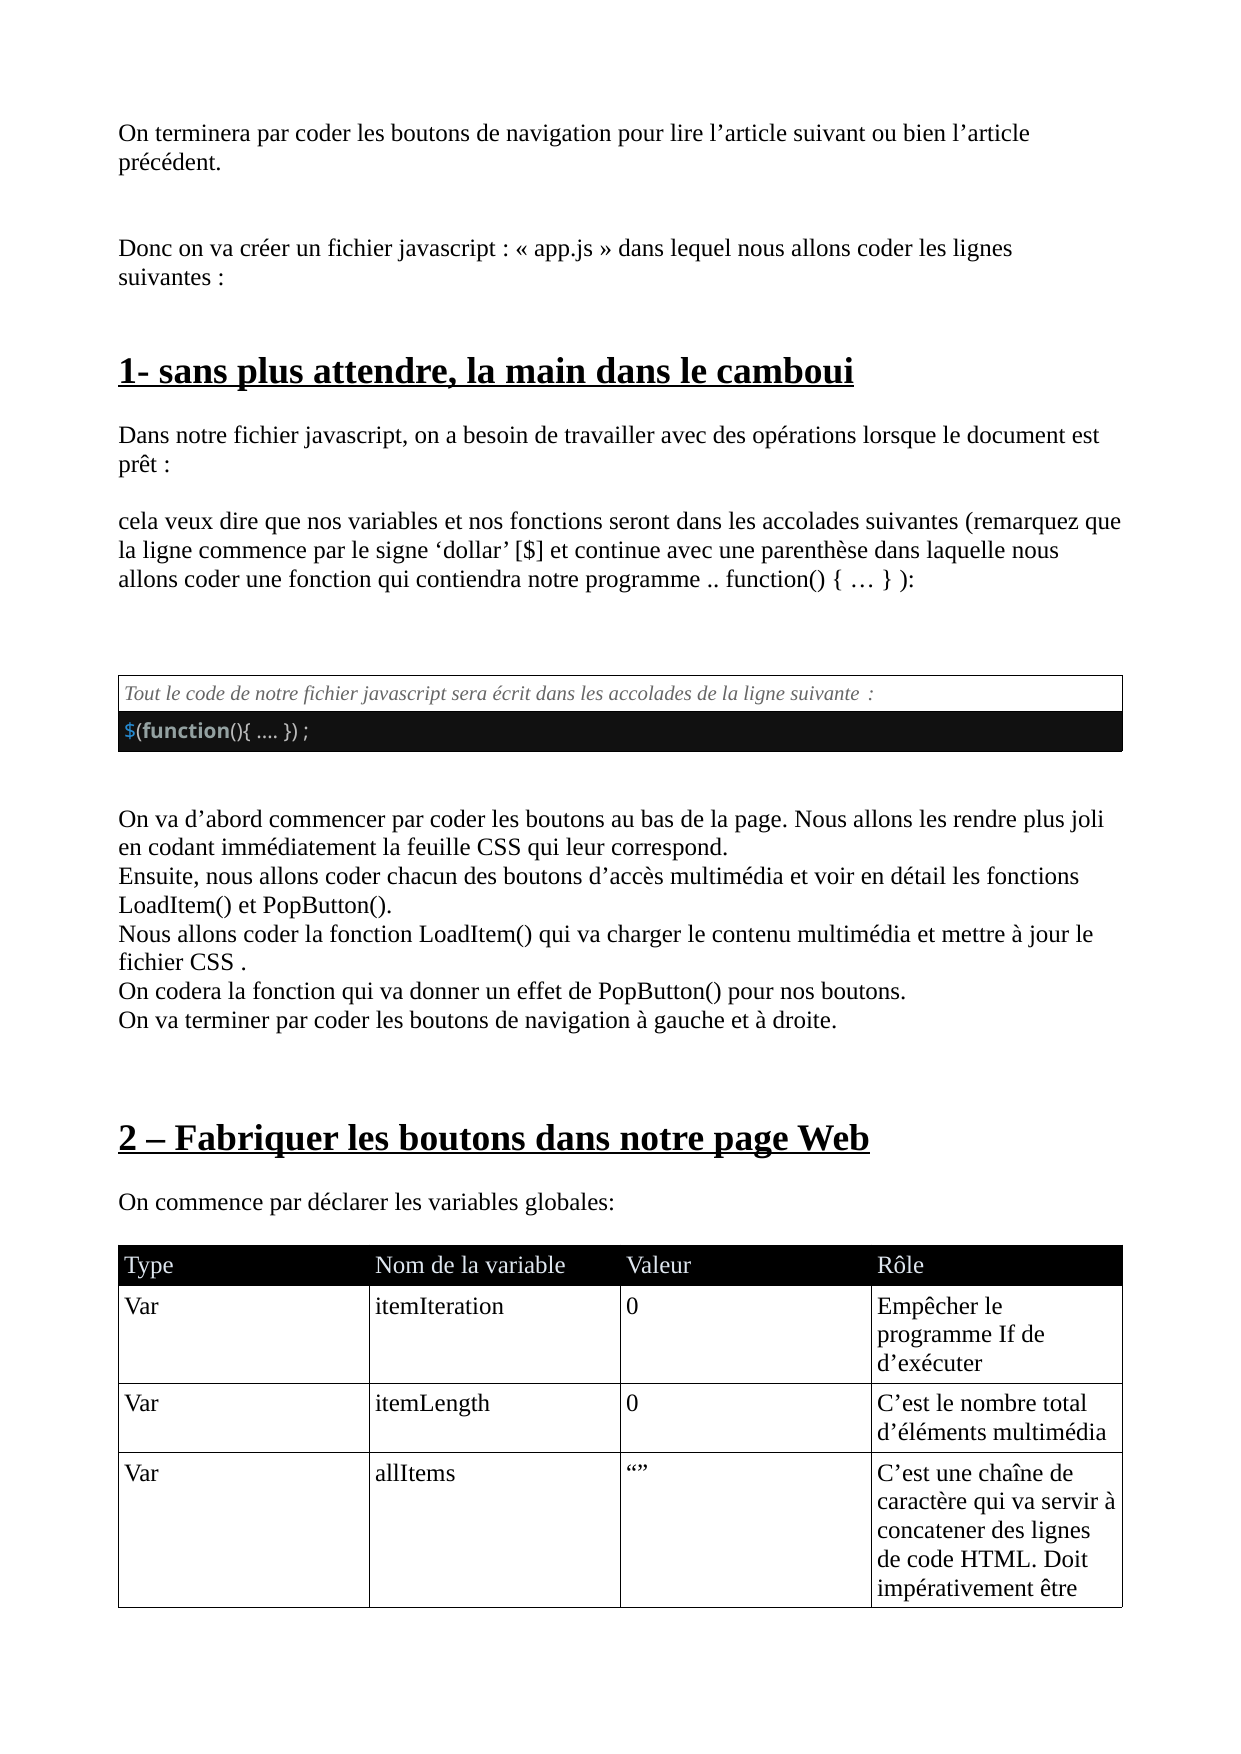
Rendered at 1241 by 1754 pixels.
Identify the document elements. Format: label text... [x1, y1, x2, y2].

table_cell Var [119, 1453, 369, 1607]
table_header Rôle [872, 1246, 1122, 1285]
table_header Nom de la variable [370, 1246, 620, 1285]
table_cell itemIteration [370, 1286, 620, 1383]
table_cell C’est le nombre total d’éléments multimédia [872, 1384, 1122, 1452]
text On codera la fonction qui va donner un effet de PopButton() pour nos boutons. [118, 976, 1122, 1005]
text On terminera par coder les boutons de navigation pour lire l’article suivant ou bien l’article précédent. [118, 118, 1122, 176]
text Nous allons coder la fonction LoadItem() qui va charger le contenu multimédia et mettre à jour le fichier CSS . [118, 919, 1122, 976]
table_cell 0 [621, 1384, 871, 1452]
text Ensuite, nous allons coder chacun des boutons d’accès multimédia et voir en détail les fonctions LoadItem() et PopButton(). [118, 861, 1122, 919]
table_cell itemLength [370, 1384, 620, 1452]
table_cell Empêcher le programme If de d’exécuter [872, 1286, 1122, 1383]
table_cell 0 [621, 1286, 871, 1383]
table_header Type [119, 1246, 369, 1285]
table_header Valeur [621, 1246, 871, 1285]
table_cell C’est une chaîne de caractère qui va servir à concatener des lignes de code HTML. Doit impérativement être [872, 1453, 1122, 1607]
table_cell “” [621, 1453, 871, 1607]
text On commence par déclarer les variables globales: [118, 1187, 1122, 1216]
text Dans notre fichier javascript, on a besoin de travailler avec des opérations lorsque le document est prêt : [118, 420, 1122, 477]
table_cell Var [119, 1286, 369, 1383]
table_cell allItems [370, 1453, 620, 1607]
table_cell $(function(){ …. }) ; [119, 712, 1122, 751]
table_cell Var [119, 1384, 369, 1452]
text On va terminer par coder les boutons de navigation à gauche et à droite. [118, 1005, 1122, 1034]
table_header Tout le code de notre fichier javascript sera écrit dans les accolades de la ligne suivante : [119, 676, 1122, 711]
text Donc on va créer un fichier javascript : « app.js » dans lequel nous allons coder les lignes suivantes : [118, 233, 1122, 291]
text 2 – Fabriquer les boutons dans notre page Web [118, 1115, 1122, 1158]
text 1- sans plus attendre, la main dans le camboui [118, 348, 1122, 391]
text On va d’abord commencer par coder les boutons au bas de la page. Nous allons les rendre plus joli en codant immédiatement la feuille CSS qui leur correspond. [118, 804, 1122, 861]
text cela veux dire que nos variables et nos fonctions seront dans les accolades suivantes (remarquez que la ligne commence par le signe ‘dollar’ [$] et continue avec une parenthèse dans laquelle nous allons coder une fonction qui contiendra notre programme .. function() { … } ): [118, 506, 1122, 592]
